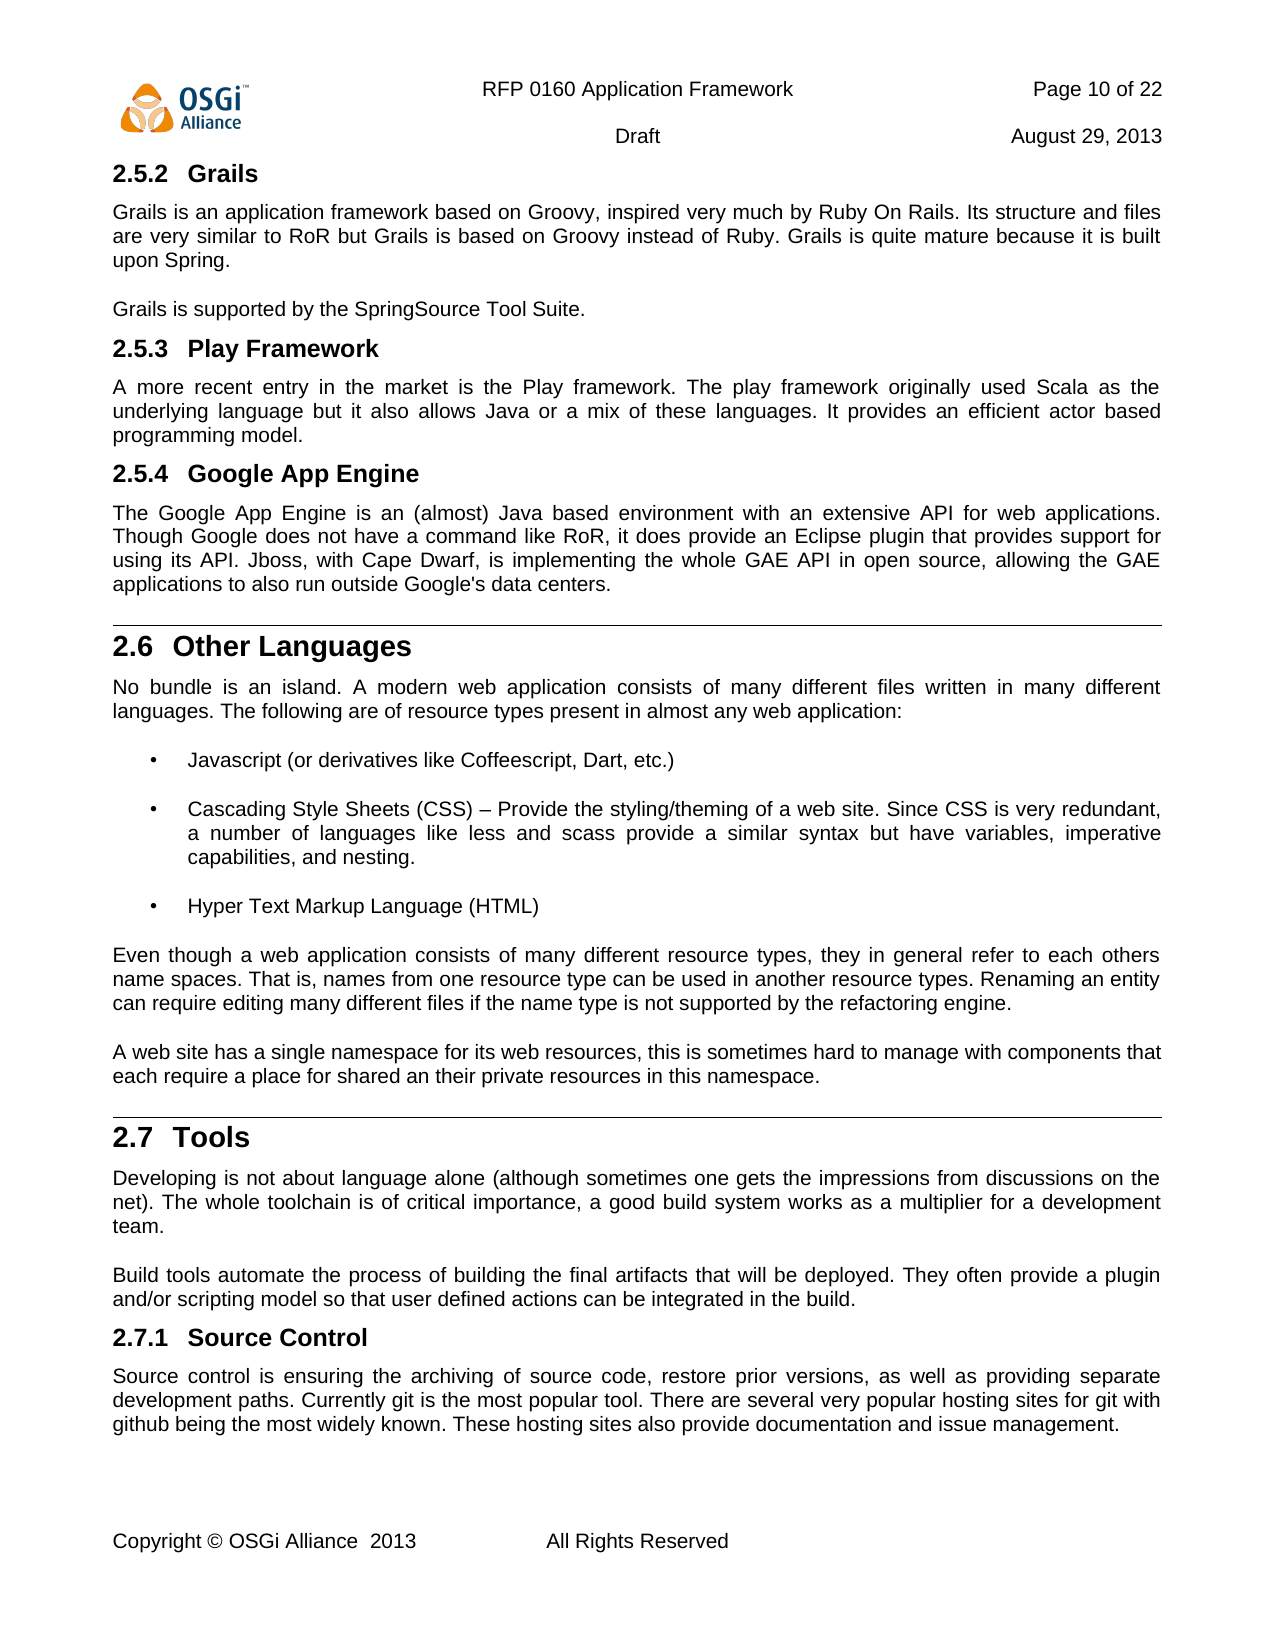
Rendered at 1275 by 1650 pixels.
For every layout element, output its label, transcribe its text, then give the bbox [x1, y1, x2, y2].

text Source control is ensuring the archiving of source code, restore prior versions, as well as providing separate development paths. Currently git is the most popular tool. There are several very popular hosting sites for git with github being the most widely known. These hosting sites also provide documentation and issue management. [112, 1364, 1162, 1436]
list Javascript (or derivatives like Coffeescript, Dart, etc.) [150, 747, 1162, 772]
subtitle Google App Engine [112, 459, 1162, 488]
text Grails is supported by the SpringSource Tool Suite. [112, 297, 1162, 321]
text Grails is an application framework based on Groovy, inspired very much by Ruby On Rails. Its structure and files are very similar to RoR but Grails is based on Groovy instead of Ruby. Grails is quite mature because it is built upon Spring. [112, 200, 1162, 272]
text The Google App Engine is an (almost) Java based environment with an extensive API for web applications. Though Google does not have a command like RoR, it does provide an Eclipse plugin that provides support for using its API. Jboss, with Cape Dwarf, is implementing the whole GAE API in open source, allowing the GAE applications to also run outside Google's data centers. [112, 500, 1162, 596]
text A more recent entry in the market is the Play framework. The play framework originally used Scala as the underlying language but it also allows Java or a mix of these languages. It provides an efficient actor based programming model. [112, 375, 1162, 447]
subtitle Other Languages [112, 626, 1162, 662]
text Build tools automate the process of building the final artifacts that will be deployed. They often provide a plugin and/or scripting model so that user defined actions can be integrated in the build. [112, 1263, 1162, 1311]
picture [113, 76, 257, 140]
list Hyper Text Markup Language (HTML) [150, 893, 1162, 918]
subtitle Tools [112, 1118, 1162, 1153]
text Even though a web application consists of many different resource types, they in general refer to each others name spaces. That is, names from one resource type can be used in another resource types. Renaming an entity can require editing many different files if the name type is not supported by the refactoring engine. [112, 943, 1162, 1014]
subtitle Source Control [112, 1323, 1162, 1352]
subtitle Grails [112, 159, 1162, 188]
list Cascading Style Sheets (CSS) – Provide the styling/theming of a web site. Since CSS is very redundant, a number of languages like less and scass provide a similar syntax but have variables, imperative capabilities, and nesting. [150, 797, 1162, 868]
subtitle Play Framework [112, 333, 1162, 362]
text A web site has a single namespace for its web resources, this is sometimes hard to manage with components that each require a place for shared an their private resources in this namespace. [112, 1039, 1162, 1087]
text Developing is not about language alone (although sometimes one gets the impressions from discussions on the net). The whole toolchain is of critical importance, a good build system works as a multiplier for a development team. [112, 1166, 1162, 1238]
text No bundle is an island. A modern web application consists of many different files written in many different languages. The following are of resource types present in almost any web application: [112, 674, 1162, 722]
